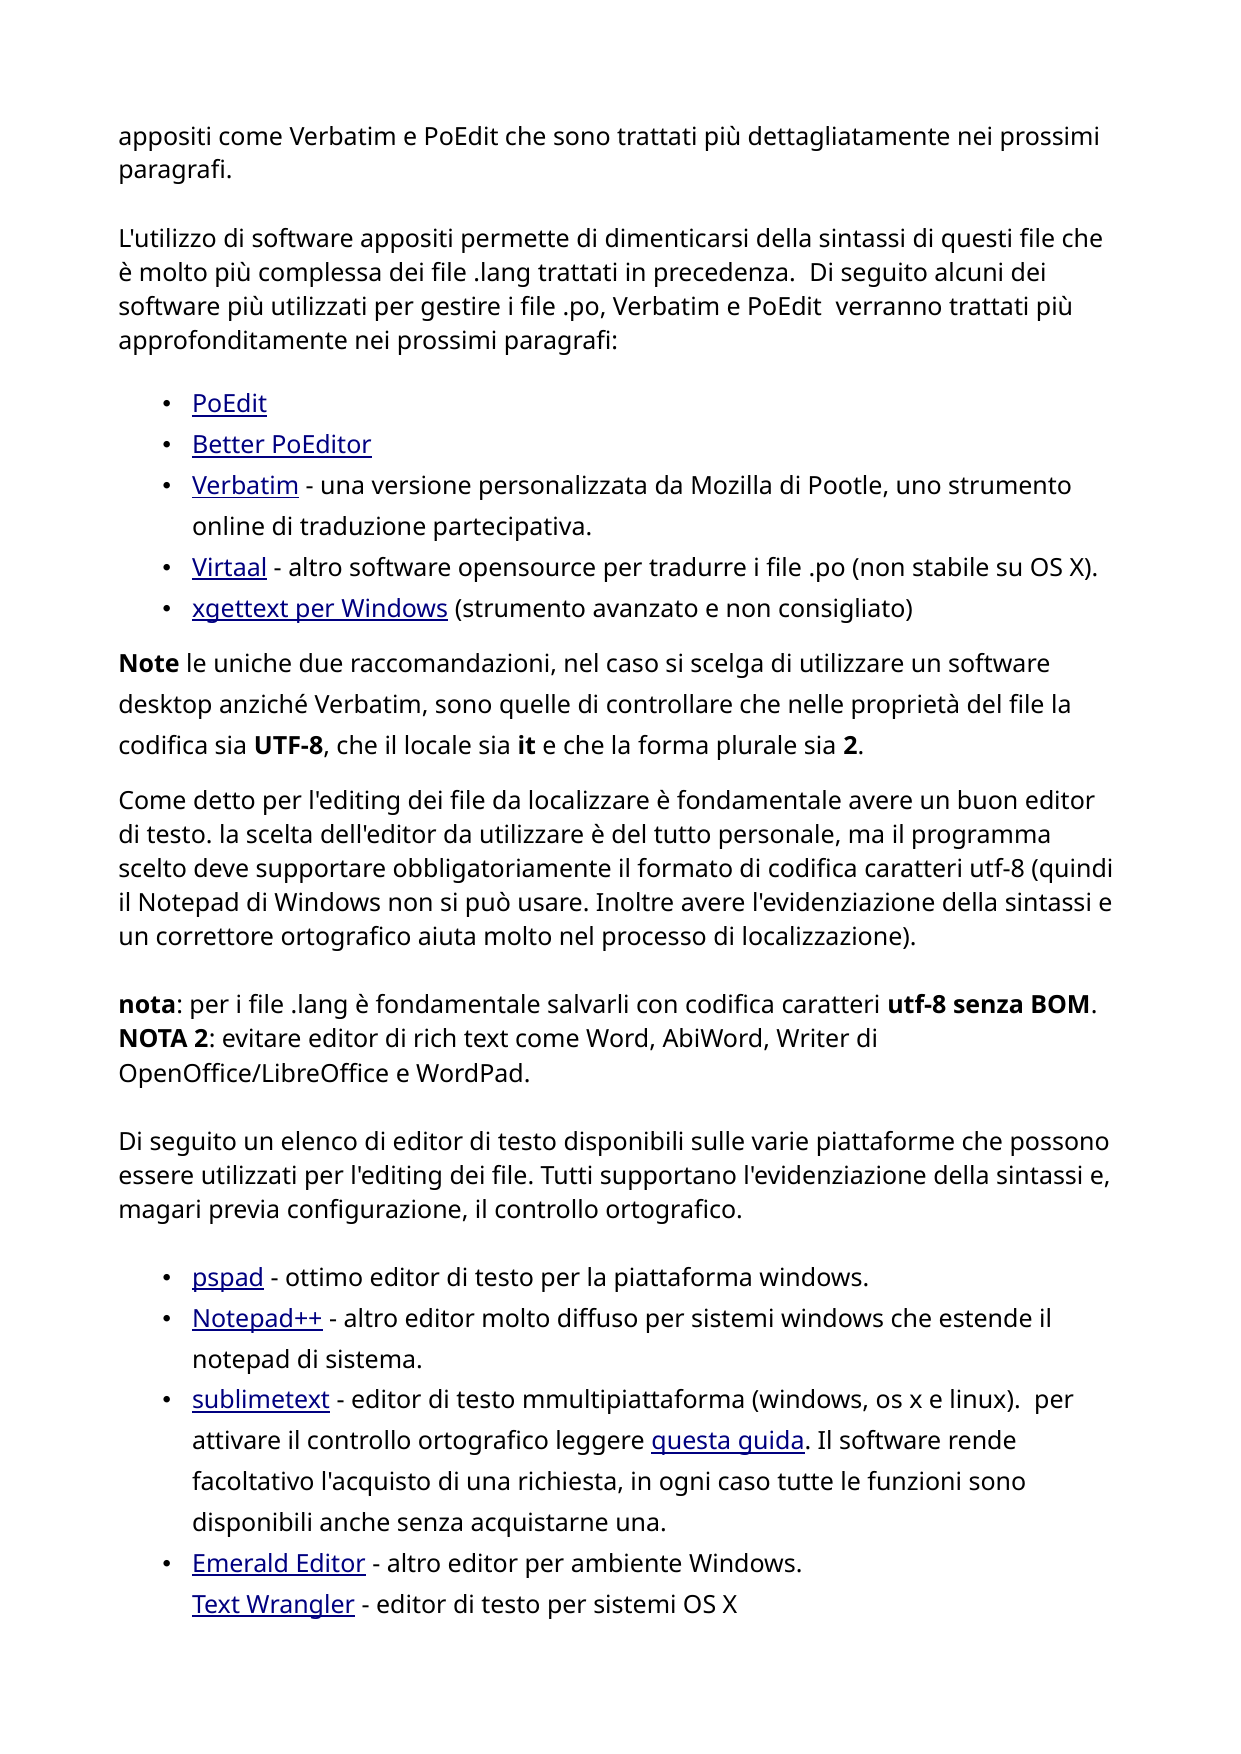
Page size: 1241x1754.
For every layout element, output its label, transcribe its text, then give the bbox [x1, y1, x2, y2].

text Come detto per l'editing dei file da localizzare è fondamentale avere un buon editor di testo. la scelta dell'editor da utilizzare è del tutto personale, ma il programma scelto deve supportare obbligatoriamente il formato di codifica caratteri utf-8 (quindi il Notepad di Windows non si può usare. Inoltre avere l'evidenziazione della sintassi e un correttore ortografico aiuta molto nel processo di localizzazione). nota: per i file .lang è fondamentale salvarli con codifica caratteri utf-8 senza BOM. NOTA 2: evitare editor di rich text come Word, AbiWord, Writer di OpenOffice/LibreOffice e WordPad. Di seguito un elenco di editor di testo disponibili sulle varie piattaforme che possono essere utilizzati per l'editing dei file. Tutti supportano l'evidenziazione della sintassi e, magari previa configurazione, il controllo ortografico. [118, 783, 1122, 1259]
text Note le uniche due raccomandazioni, nel caso si scelga di utilizzare un software desktop anziché Verbatim, sono quelle di controllare che nelle proprietà del file la codifica sia UTF-8, che il locale sia it e che la forma plurale sia 2. [118, 646, 1122, 761]
text appositi come Verbatim e PoEdit che sono trattati più dettagliatamente nei prossimi paragrafi. L'utilizzo di software appositi permette di dimenticarsi della sintassi di questi file che è molto più complessa dei file .lang trattati in precedenza. Di seguito alcuni dei software più utilizzati per gestire i file .po, Verbatim e PoEdit verranno trattati più approfonditamente nei prossimi paragrafi: [118, 118, 1122, 357]
list Better PoEditor [162, 427, 1122, 461]
list Virtaal - altro software opensource per tradurre i file .po (non stabile su OS X). [162, 549, 1122, 583]
list Verbatim - una versione personalizzata da Mozilla di Pootle, uno strumento online di traduzione partecipativa. [162, 468, 1122, 543]
list xgettext per Windows (strumento avanzato e non consigliato) [162, 590, 1122, 624]
list Emerald Editor - altro editor per ambiente Windows. Text Wrangler - editor di testo per sistemi OS X [162, 1545, 1122, 1620]
list PoEdit [162, 386, 1122, 420]
list pspad - ottimo editor di testo per la piattaforma windows. [162, 1259, 1122, 1294]
list Notepad++ - altro editor molto diffuso per sistemi windows che estende il notepad di sistema. [162, 1300, 1122, 1375]
list sublimetext - editor di testo mmultipiattaforma (windows, os x e linux). per attivare il controllo ortografico leggere questa guida. Il software rende facoltativo l'acquisto di una richiesta, in ogni caso tutte le funzioni sono disponibili anche senza acquistarne una. [162, 1382, 1122, 1539]
